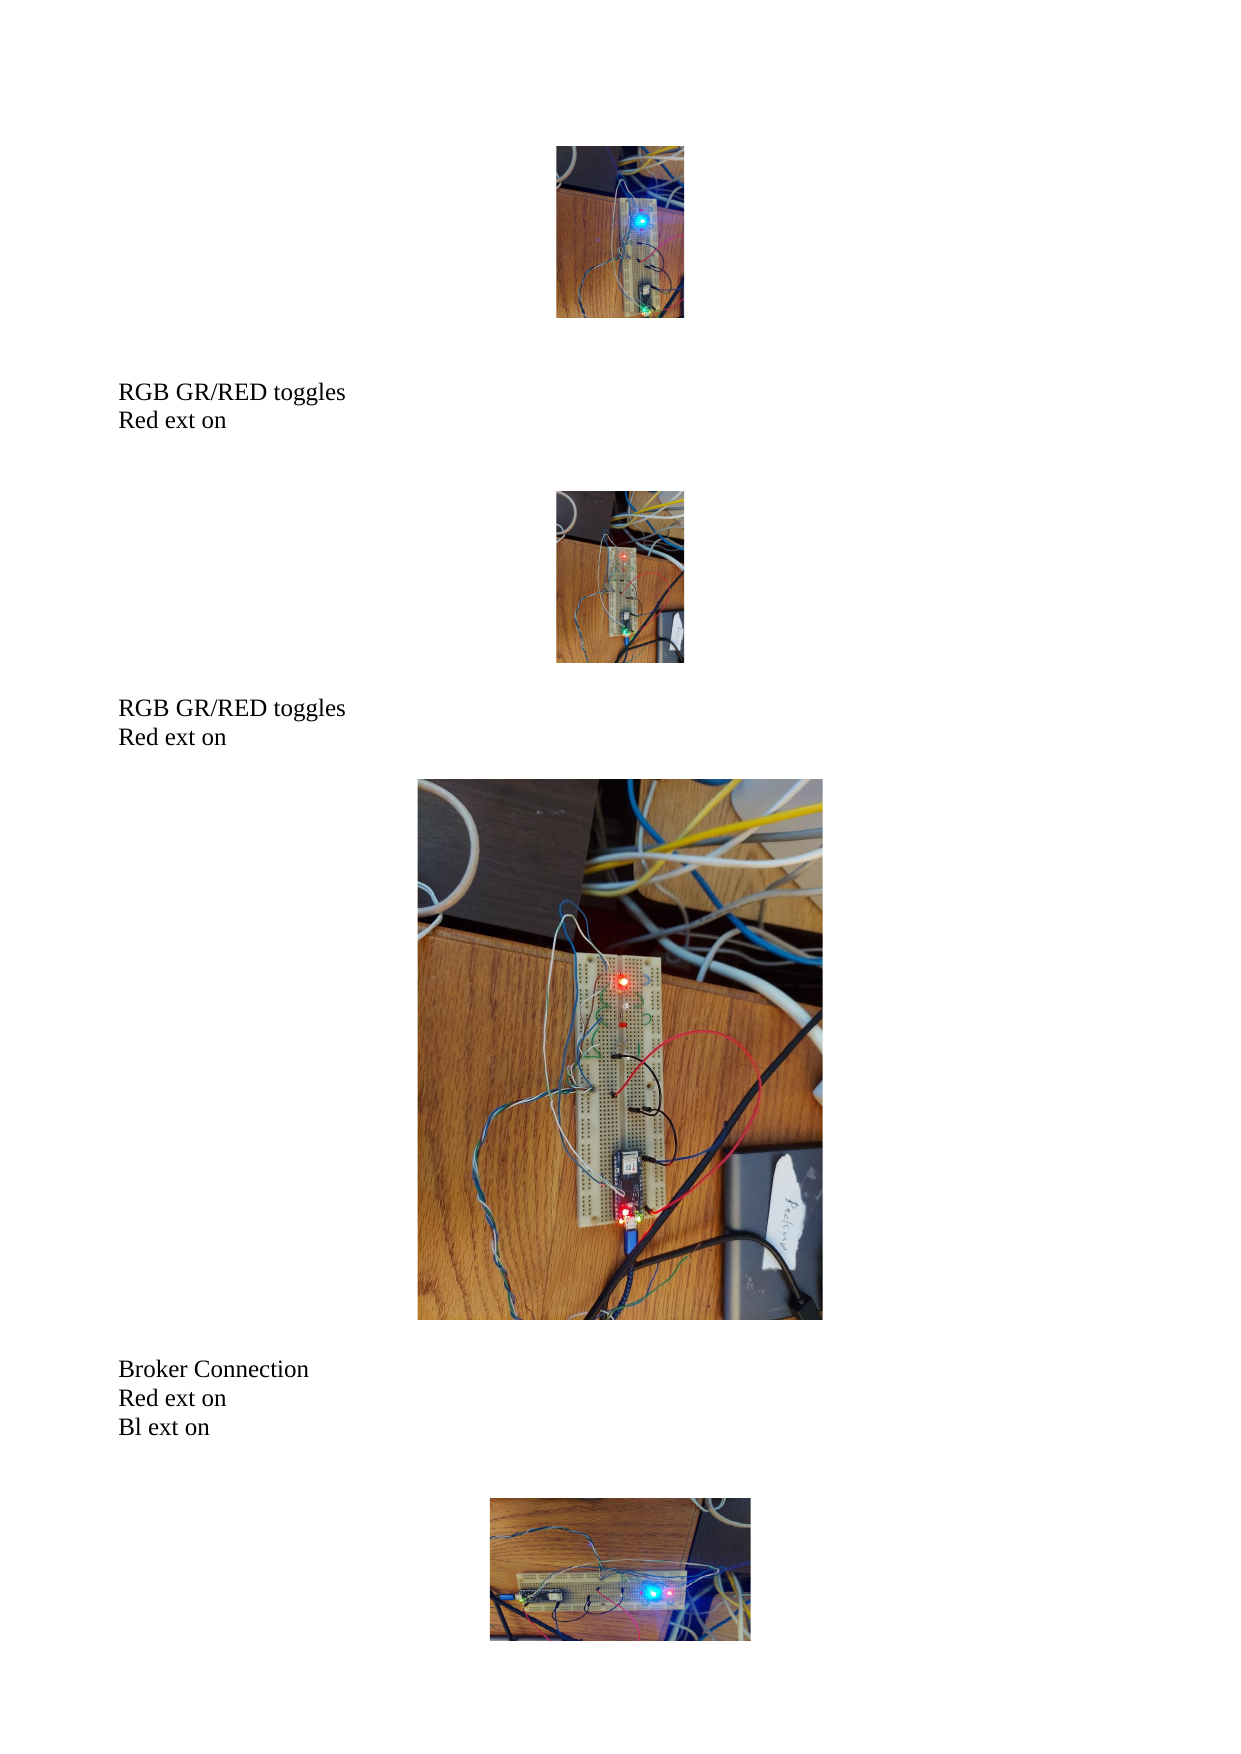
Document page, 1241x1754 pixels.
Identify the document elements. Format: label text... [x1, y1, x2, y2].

text RGB GR/RED toggles [118, 377, 1122, 406]
picture [417, 779, 823, 1320]
text Red ext on [118, 406, 1122, 434]
text RGB GR/RED toggles [118, 693, 1122, 722]
text Red ext on [118, 1383, 1122, 1412]
text Red ext on [118, 722, 1122, 751]
picture [556, 146, 685, 318]
picture [556, 491, 685, 663]
text Broker Connection [118, 1354, 1122, 1383]
picture [489, 1498, 751, 1641]
text Bl ext on [118, 1412, 1122, 1441]
